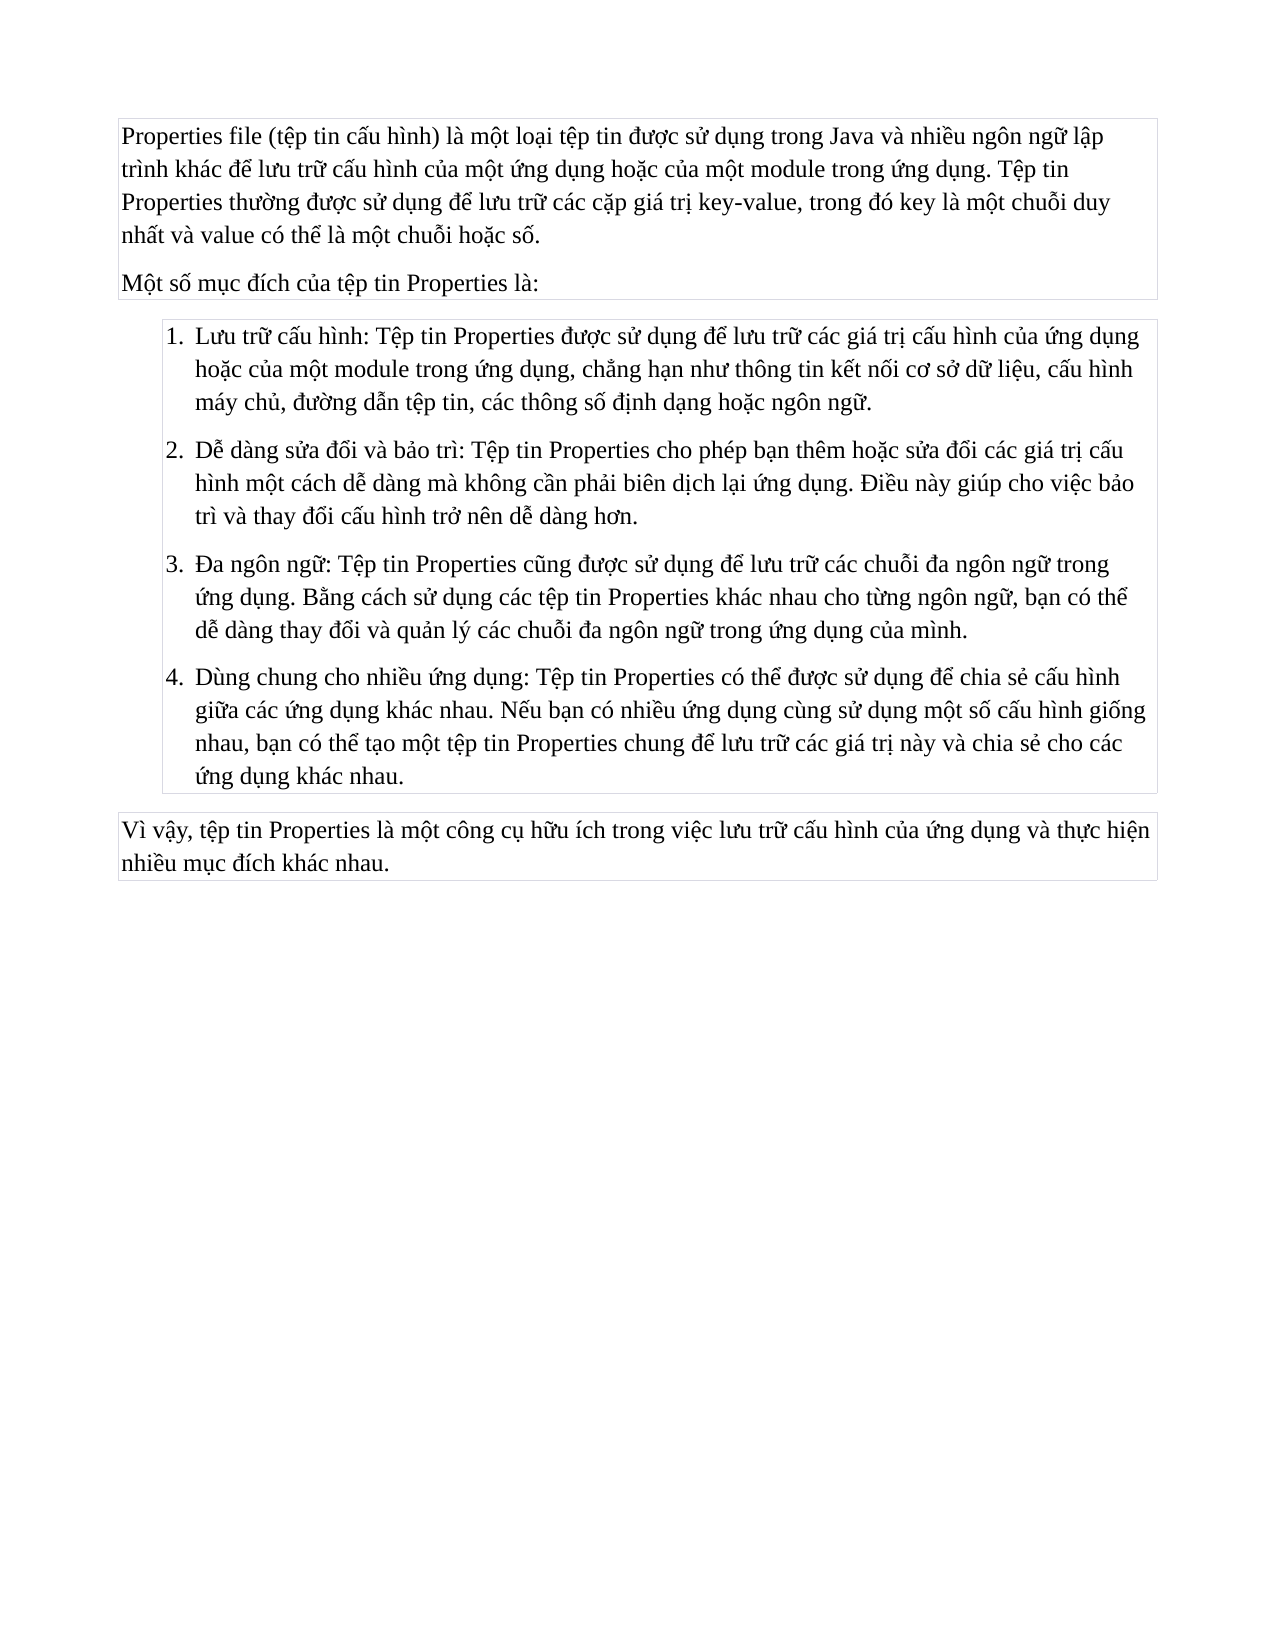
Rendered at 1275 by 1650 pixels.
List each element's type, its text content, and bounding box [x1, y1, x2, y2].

list Đa ngôn ngữ: Tệp tin Properties cũng được sử dụng để lưu trữ các chuỗi đa ngôn ngữ trong ứng dụng. Bằng cách sử dụng các tệp tin Properties khác nhau cho từng ngôn ngữ, bạn có thể dễ dàng thay đổi và quản lý các chuỗi đa ngôn ngữ trong ứng dụng của mình. [163, 546, 1157, 643]
list Lưu trữ cấu hình: Tệp tin Properties được sử dụng để lưu trữ các giá trị cấu hình của ứng dụng hoặc của một module trong ứng dụng, chẳng hạn như thông tin kết nối cơ sở dữ liệu, cấu hình máy chủ, đường dẫn tệp tin, các thông số định dạng hoặc ngôn ngữ. [163, 320, 1157, 416]
text Một số mục đích của tệp tin Properties là: [119, 265, 1157, 299]
list Dễ dàng sửa đổi và bảo trì: Tệp tin Properties cho phép bạn thêm hoặc sửa đổi các giá trị cấu hình một cách dễ dàng mà không cần phải biên dịch lại ứng dụng. Điều này giúp cho việc bảo trì và thay đổi cấu hình trở nên dễ dàng hơn. [163, 432, 1157, 530]
text Vì vậy, tệp tin Properties là một công cụ hữu ích trong việc lưu trữ cấu hình của ứng dụng và thực hiện nhiều mục đích khác nhau. [119, 813, 1157, 880]
text Properties file (tệp tin cấu hình) là một loại tệp tin được sử dụng trong Java và nhiều ngôn ngữ lập trình khác để lưu trữ cấu hình của một ứng dụng hoặc của một module trong ứng dụng. Tệp tin Properties thường được sử dụng để lưu trữ các cặp giá trị key-value, trong đó key là một chuỗi duy nhất và value có thể là một chuỗi hoặc số. [119, 119, 1157, 249]
list Dùng chung cho nhiều ứng dụng: Tệp tin Properties có thể được sử dụng để chia sẻ cấu hình giữa các ứng dụng khác nhau. Nếu bạn có nhiều ứng dụng cùng sử dụng một số cấu hình giống nhau, bạn có thể tạo một tệp tin Properties chung để lưu trữ các giá trị này và chia sẻ cho các ứng dụng khác nhau. [163, 659, 1157, 793]
